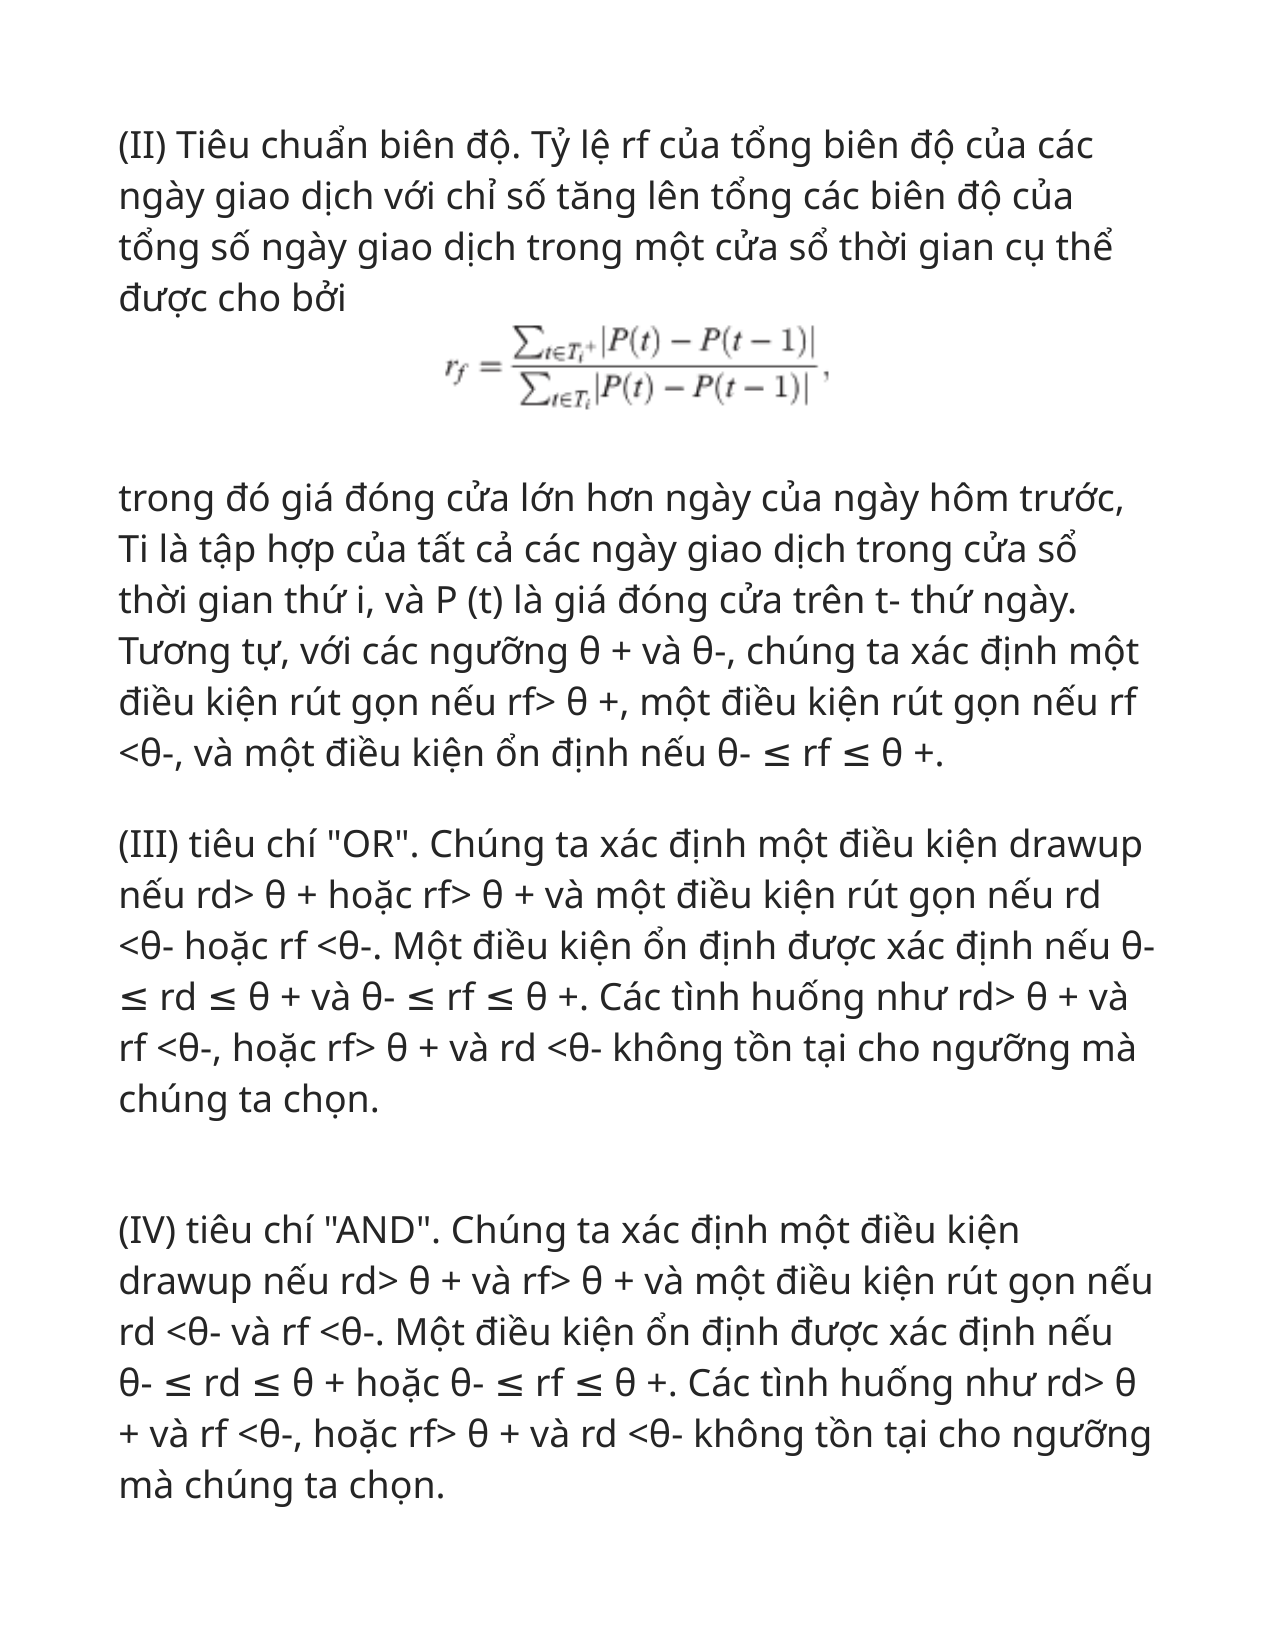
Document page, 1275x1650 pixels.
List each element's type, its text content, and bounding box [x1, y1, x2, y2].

picture [442, 322, 833, 414]
text (III) tiêu chí "OR". Chúng ta xác định một điều kiện drawup nếu rd> θ + hoặc rf> θ + và một điều kiện rút gọn nếu rd <θ- hoặc rf <θ-. Một điều kiện ổn định được xác định nếu θ- ≤ rd ≤ θ + và θ- ≤ rf ≤ θ +. Các tình huống như rd> θ + và rf <θ-, hoặc rf> θ + và rd <θ- không tồn tại cho ngưỡng mà chúng ta chọn. [118, 778, 1157, 1124]
text trong đó giá đóng cửa lớn hơn ngày của ngày hôm trước, Ti là tập hợp của tất cả các ngày giao dịch trong cửa sổ thời gian thứ i, và P (t) là giá đóng cửa trên t- thứ ngày. Tương tự, với các ngưỡng θ + và θ-, chúng ta xác định một điều kiện rút gọn nếu rf> θ +, một điều kiện rút gọn nếu rf <θ-, và một điều kiện ổn định nếu θ- ≤ rf ≤ θ +. [118, 322, 1157, 778]
text (II) Tiêu chuẩn biên độ. Tỷ lệ rf của tổng biên độ của các ngày giao dịch với chỉ số tăng lên tổng các biên độ của tổng số ngày giao dịch trong một cửa sổ thời gian cụ thể được cho bởi [118, 118, 1157, 322]
text (IV) tiêu chí "AND". Chúng ta xác định một điều kiện drawup nếu rd> θ + và rf> θ + và một điều kiện rút gọn nếu rd <θ- và rf <θ-. Một điều kiện ổn định được xác định nếu θ- ≤ rd ≤ θ + hoặc θ- ≤ rf ≤ θ +. Các tình huống như rd> θ + và rf <θ-, hoặc rf> θ + và rd <θ- không tồn tại cho ngưỡng mà chúng ta chọn. [118, 1203, 1157, 1509]
